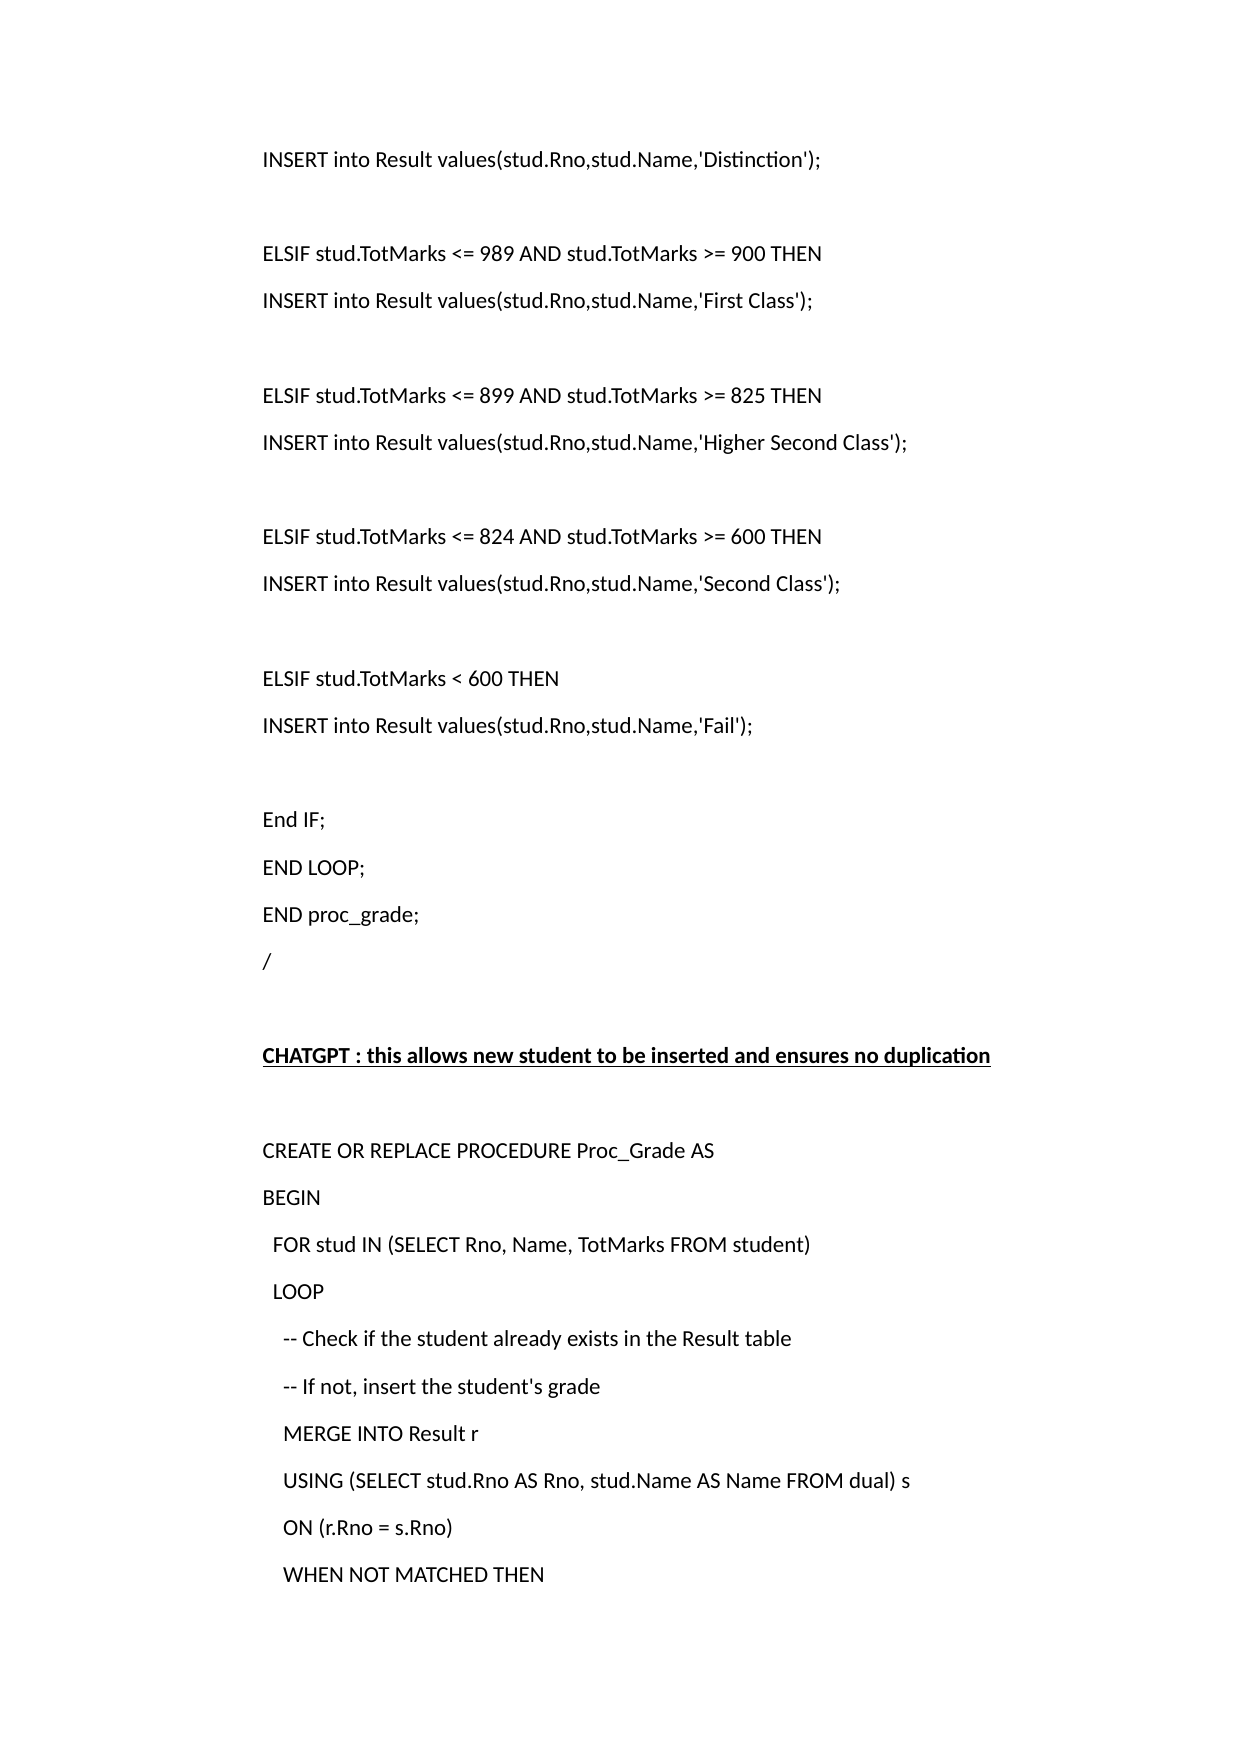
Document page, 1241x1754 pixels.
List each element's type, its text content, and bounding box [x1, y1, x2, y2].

list INSERT into Result values(stud.Rno,stud.Name,'Higher Second Class'); [262, 433, 1090, 456]
list INSERT into Result values(stud.Rno,stud.Name,'Fail'); [262, 716, 1090, 739]
list INSERT into Result values(stud.Rno,stud.Name,'First Class'); [262, 292, 1090, 314]
list USING (SELECT stud.Rno AS Rno, stud.Name AS Name FROM dual) s [262, 1471, 1090, 1494]
list INSERT into Result values(stud.Rno,stud.Name,'Second Class'); [262, 575, 1090, 598]
list CREATE OR REPLACE PROCEDURE Proc_Grade AS [262, 1141, 1090, 1164]
list END LOOP; [262, 858, 1090, 881]
list INSERT into Result values(stud.Rno,stud.Name,'Distinction'); [262, 150, 1090, 173]
list END proc_grade; [262, 905, 1090, 928]
list ELSIF stud.TotMarks < 600 THEN [262, 669, 1090, 692]
list BEGIN [262, 1188, 1090, 1211]
list CHATGPT : this allows new student to be inserted and ensures no duplication [262, 1047, 1090, 1069]
list ELSIF stud.TotMarks <= 899 AND stud.TotMarks >= 825 THEN [262, 386, 1090, 409]
list ON (r.Rno = s.Rno) [262, 1518, 1090, 1541]
list End IF; [262, 811, 1090, 833]
list FOR stud IN (SELECT Rno, Name, TotMarks FROM student) [262, 1235, 1090, 1258]
list -- If not, insert the student's grade [262, 1377, 1090, 1400]
list WHEN NOT MATCHED THEN [262, 1566, 1090, 1588]
list MERGE INTO Result r [262, 1424, 1090, 1447]
list ELSIF stud.TotMarks <= 824 AND stud.TotMarks >= 600 THEN [262, 527, 1090, 550]
list LOOP [262, 1282, 1090, 1305]
list ELSIF stud.TotMarks <= 989 AND stud.TotMarks >= 900 THEN [262, 244, 1090, 267]
list / [262, 952, 1090, 975]
list -- Check if the student already exists in the Result table [262, 1330, 1090, 1353]
